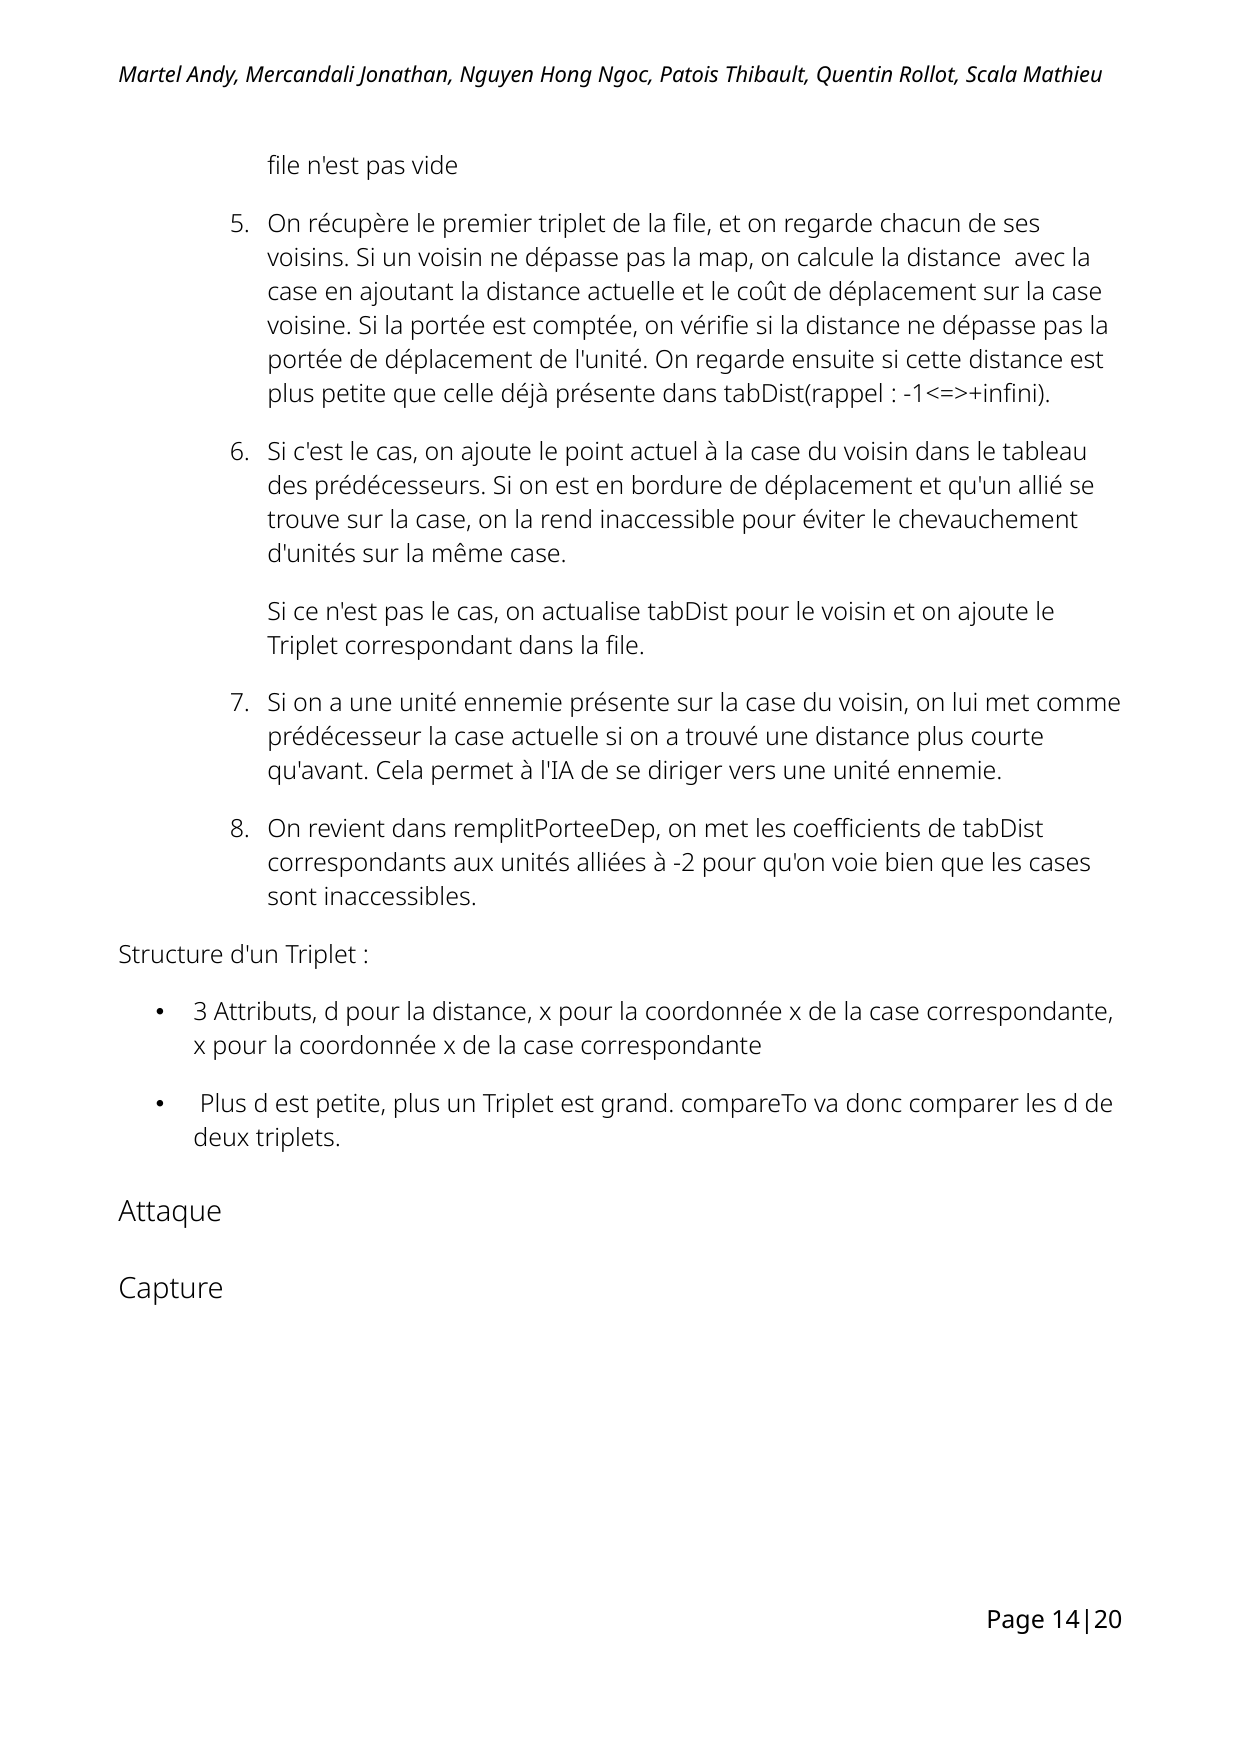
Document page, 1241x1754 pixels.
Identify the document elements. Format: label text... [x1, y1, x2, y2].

list Plus d est petite, plus un Triplet est grand. compareTo va donc comparer les d de deux triplets. [156, 1086, 1122, 1154]
subtitle Capture [118, 1268, 1122, 1307]
list Si on a une unité ennemie présente sur la case du voisin, on lui met comme prédécesseur la case actuelle si on a trouvé une distance plus courte qu'avant. Cela permet à l'IA de se diriger vers une unité ennemie. [229, 685, 1122, 787]
list On revient dans remplitPorteeDep, on met les coefficients de tabDist correspondants aux unités alliées à -2 pour qu'on voie bien que les cases sont inaccessibles. [229, 811, 1122, 913]
text Structure d'un Triplet : [118, 936, 1122, 970]
subtitle Attaque [118, 1191, 1122, 1230]
list Si c'est le cas, on ajoute le point actuel à la case du voisin dans le tableau des prédécesseurs. Si on est en bordure de déplacement et qu'un allié se trouve sur la case, on la rend inaccessible pour éviter le chevauchement d'unités sur la même case. [229, 433, 1122, 570]
list Si ce n'est pas le cas, on actualise tabDist pour le voisin et on ajoute le Triplet correspondant dans la file. [229, 593, 1122, 661]
list On récupère le premier triplet de la file, et on regarde chacun de ses voisins. Si un voisin ne dépasse pas la map, on calcule la distance avec la case en ajoutant la distance actuelle et le coût de déplacement sur la case voisine. Si la portée est comptée, on vérifie si la distance ne dépasse pas la portée de déplacement de l'unité. On regarde ensuite si cette distance est plus petite que celle déjà présente dans tabDist(rappel : -1<=>+infini). [229, 206, 1122, 410]
list 3 Attributs, d pour la distance, x pour la coordonnée x de la case correspondante, x pour la coordonnée x de la case correspondante [156, 994, 1122, 1062]
list file n'est pas vide [229, 148, 1122, 182]
